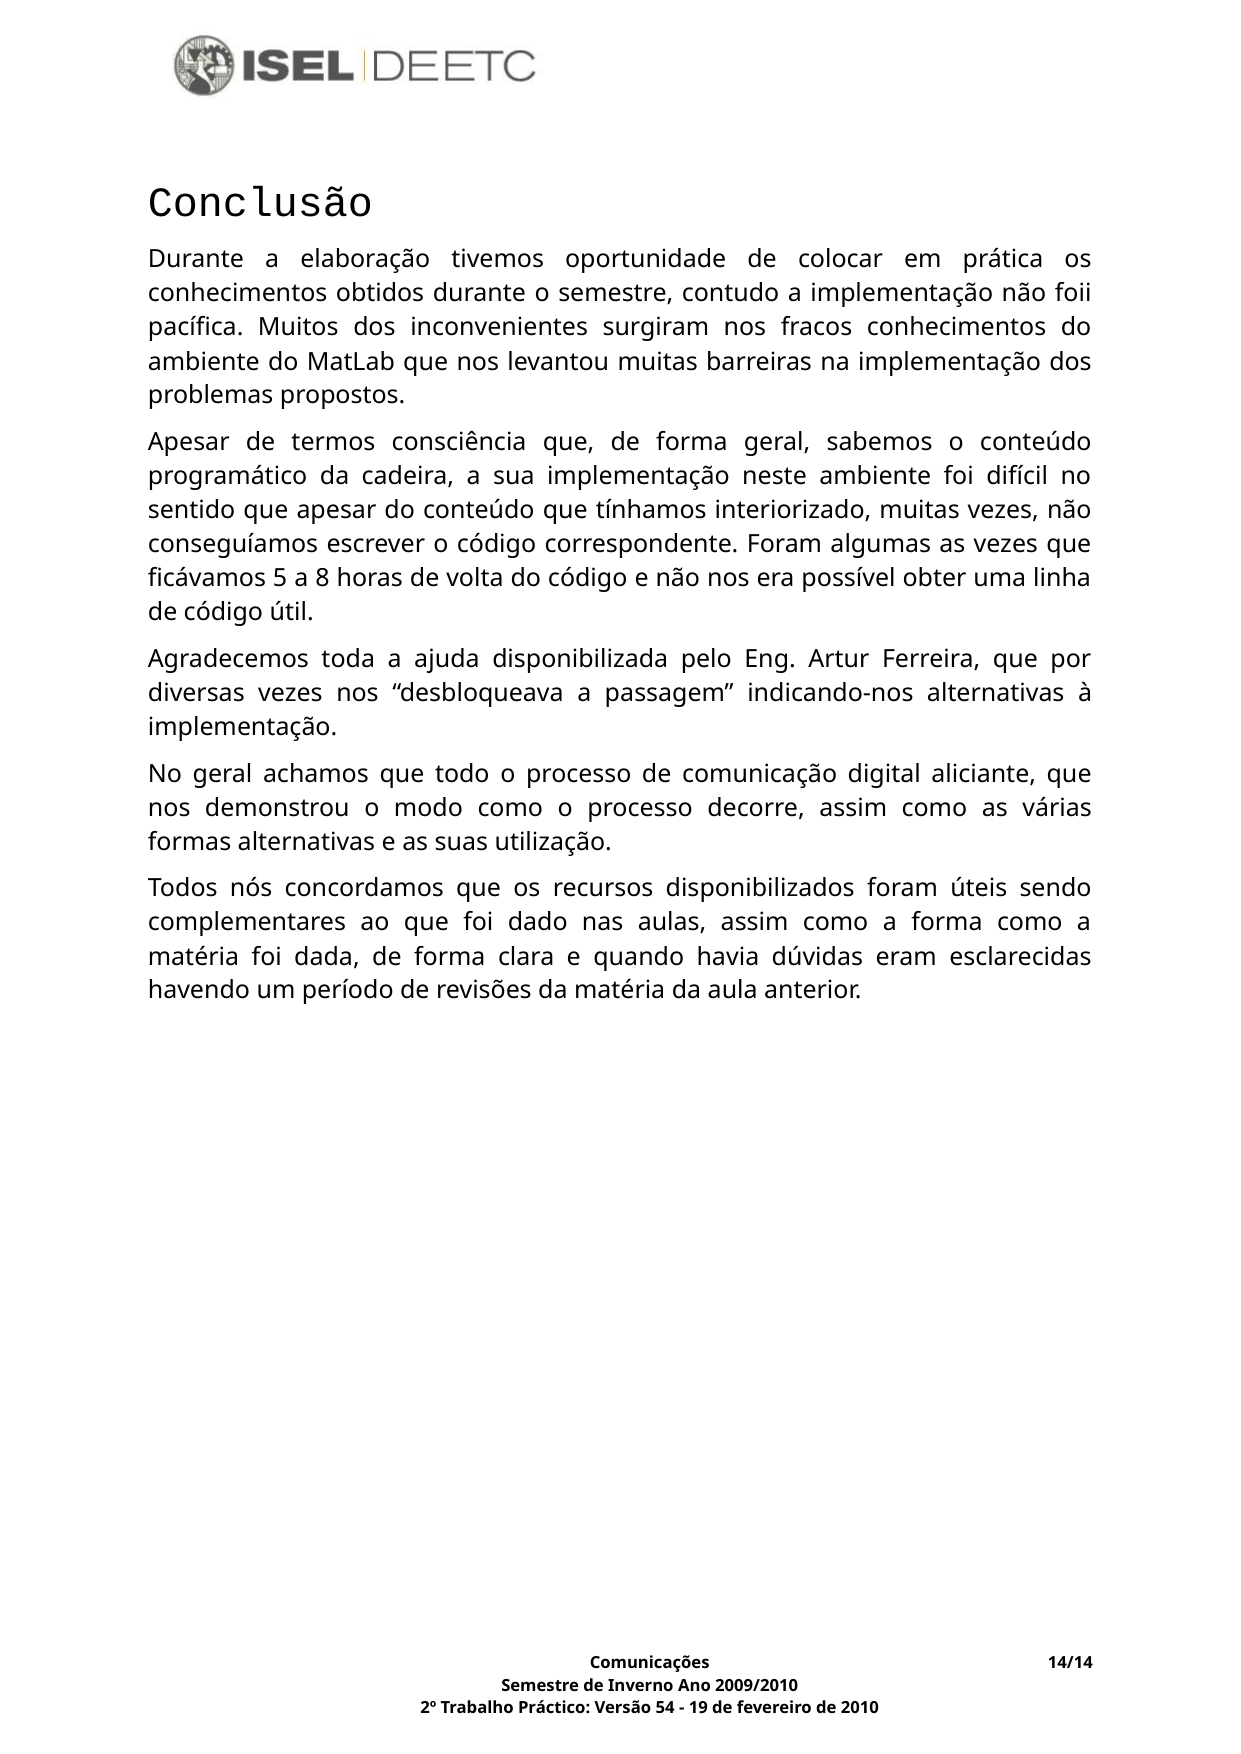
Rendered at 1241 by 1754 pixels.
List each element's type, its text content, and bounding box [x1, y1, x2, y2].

text Todos nós concordamos que os recursos disponibilizados foram úteis sendo complementares ao que foi dado nas aulas, assim como a forma como a matéria foi dada, de forma clara e quando havia dúvidas eram esclarecidas havendo um período de revisões da matéria da aula anterior. [148, 870, 1093, 1006]
picture [164, 20, 566, 121]
text No geral achamos que todo o processo de comunicação digital aliciante, que nos demonstrou o modo como o processo decorre, assim como as várias formas alternativas e as suas utilização. [148, 755, 1093, 857]
text Agradecemos toda a ajuda disponibilizada pelo Eng. Artur Ferreira, que por diversas vezes nos “desbloqueava a passagem” indicando-nos alternativas à implementação. [148, 641, 1093, 743]
text Durante a elaboração tivemos oportunidade de colocar em prática os conhecimentos obtidos durante o semestre, contudo a implementação não foii pacífica. Muitos dos inconvenientes surgiram nos fracos conhecimentos do ambiente do MatLab que nos levantou muitas barreiras na implementação dos problemas propostos. [148, 241, 1093, 411]
subtitle Conclusão [148, 181, 1093, 228]
text Apesar de termos consciência que, de forma geral, sabemos o conteúdo programático da cadeira, a sua implementação neste ambiente foi difícil no sentido que apesar do conteúdo que tínhamos interiorizado, muitas vezes, não conseguíamos escrever o código correspondente. Foram algumas as vezes que ficávamos 5 a 8 horas de volta do código e não nos era possível obter uma linha de código útil. [148, 424, 1093, 628]
